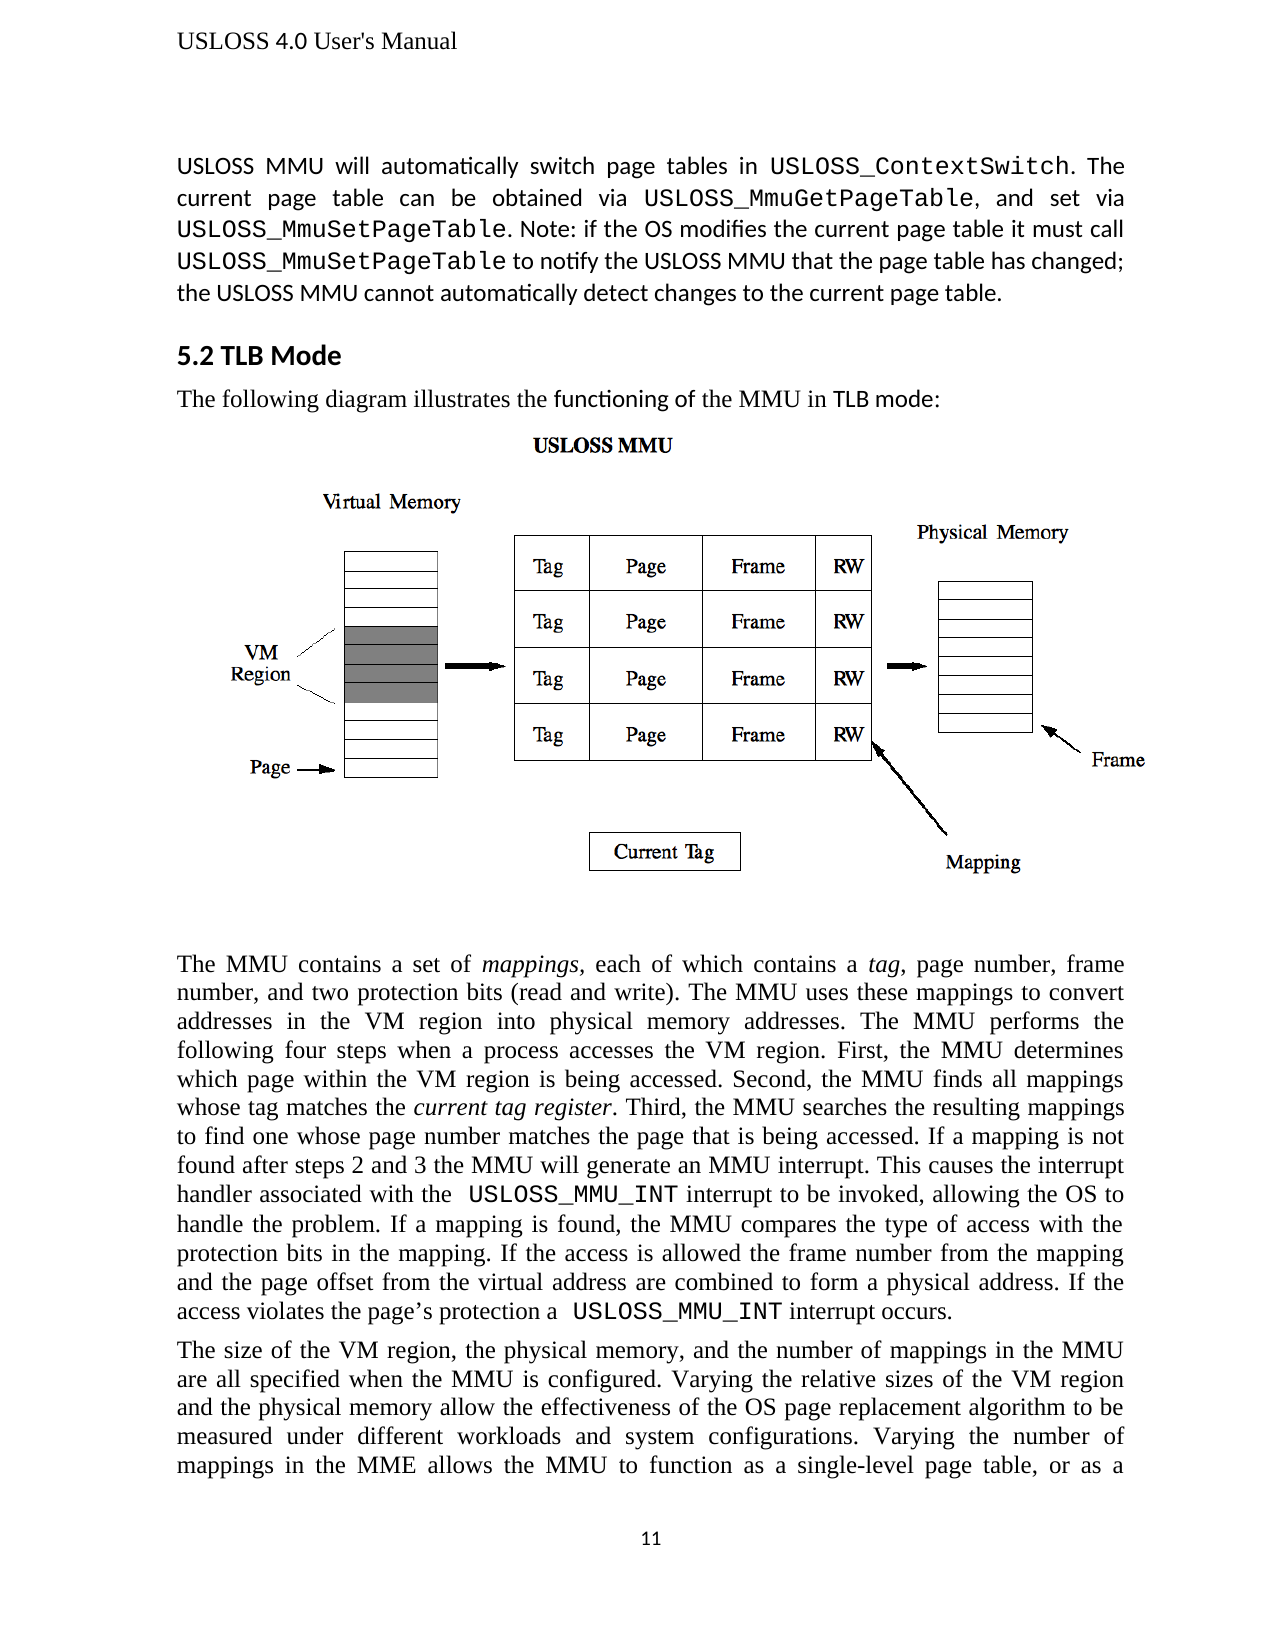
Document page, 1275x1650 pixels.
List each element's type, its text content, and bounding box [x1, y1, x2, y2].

text The MMU contains a set of mappings, each of which contains a tag, page number, frame number, and two protection bits (read and write). The MMU uses these mappings to convert addresses in the VM region into physical memory addresses. The MMU performs the following four steps when a process accesses the VM region. First, the MMU determines which page within the VM region is being accessed. Second, the MMU finds all mappings whose tag matches the current tag register. Third, the MMU searches the resulting mappings to find one whose page number matches the page that is being accessed. If a mapping is not found after steps 2 and 3 the MMU will generate an MMU interrupt. This causes the interrupt handler associated with the USLOSS_MMU_INT interrupt to be invoked, allowing the OS to handle the problem. If a mapping is found, the MMU compares the type of access with the protection bits in the mapping. If the access is allowed the frame number from the mapping and the page offset from the virtual address are combined to form a physical address. If the access violates the page’s protection a USLOSS_MMU_INT interrupt occurs. [177, 949, 1125, 1327]
text USLOSS MMU will automatically switch page tables in USLOSS_ContextSwitch. The current page table can be obtained via USLOSS_MmuGetPageTable, and set via USLOSS_MmuSetPageTable. Note: if the OS modifies the current page table it must call USLOSS_MmuSetPageTable to notify the USLOSS MMU that the page table has changed; the USLOSS MMU cannot automatically detect changes to the current page table. [177, 150, 1125, 308]
picture [176, 421, 1152, 949]
text The size of the VM region, the physical memory, and the number of mappings in the MMU are all specified when the MMU is configured. Varying the relative sizes of the VM region and the physical memory allow the effectiveness of the OS page replacement algorithm to be measured under different workloads and system configurations. Varying the number of mappings in the MME allows the MMU to function as a single-level page table, or as a [177, 1335, 1125, 1479]
text The following diagram illustrates the functioning of the MMU in TLB mode: [177, 383, 1125, 413]
subtitle 5.2 TLB Mode [177, 337, 1125, 372]
